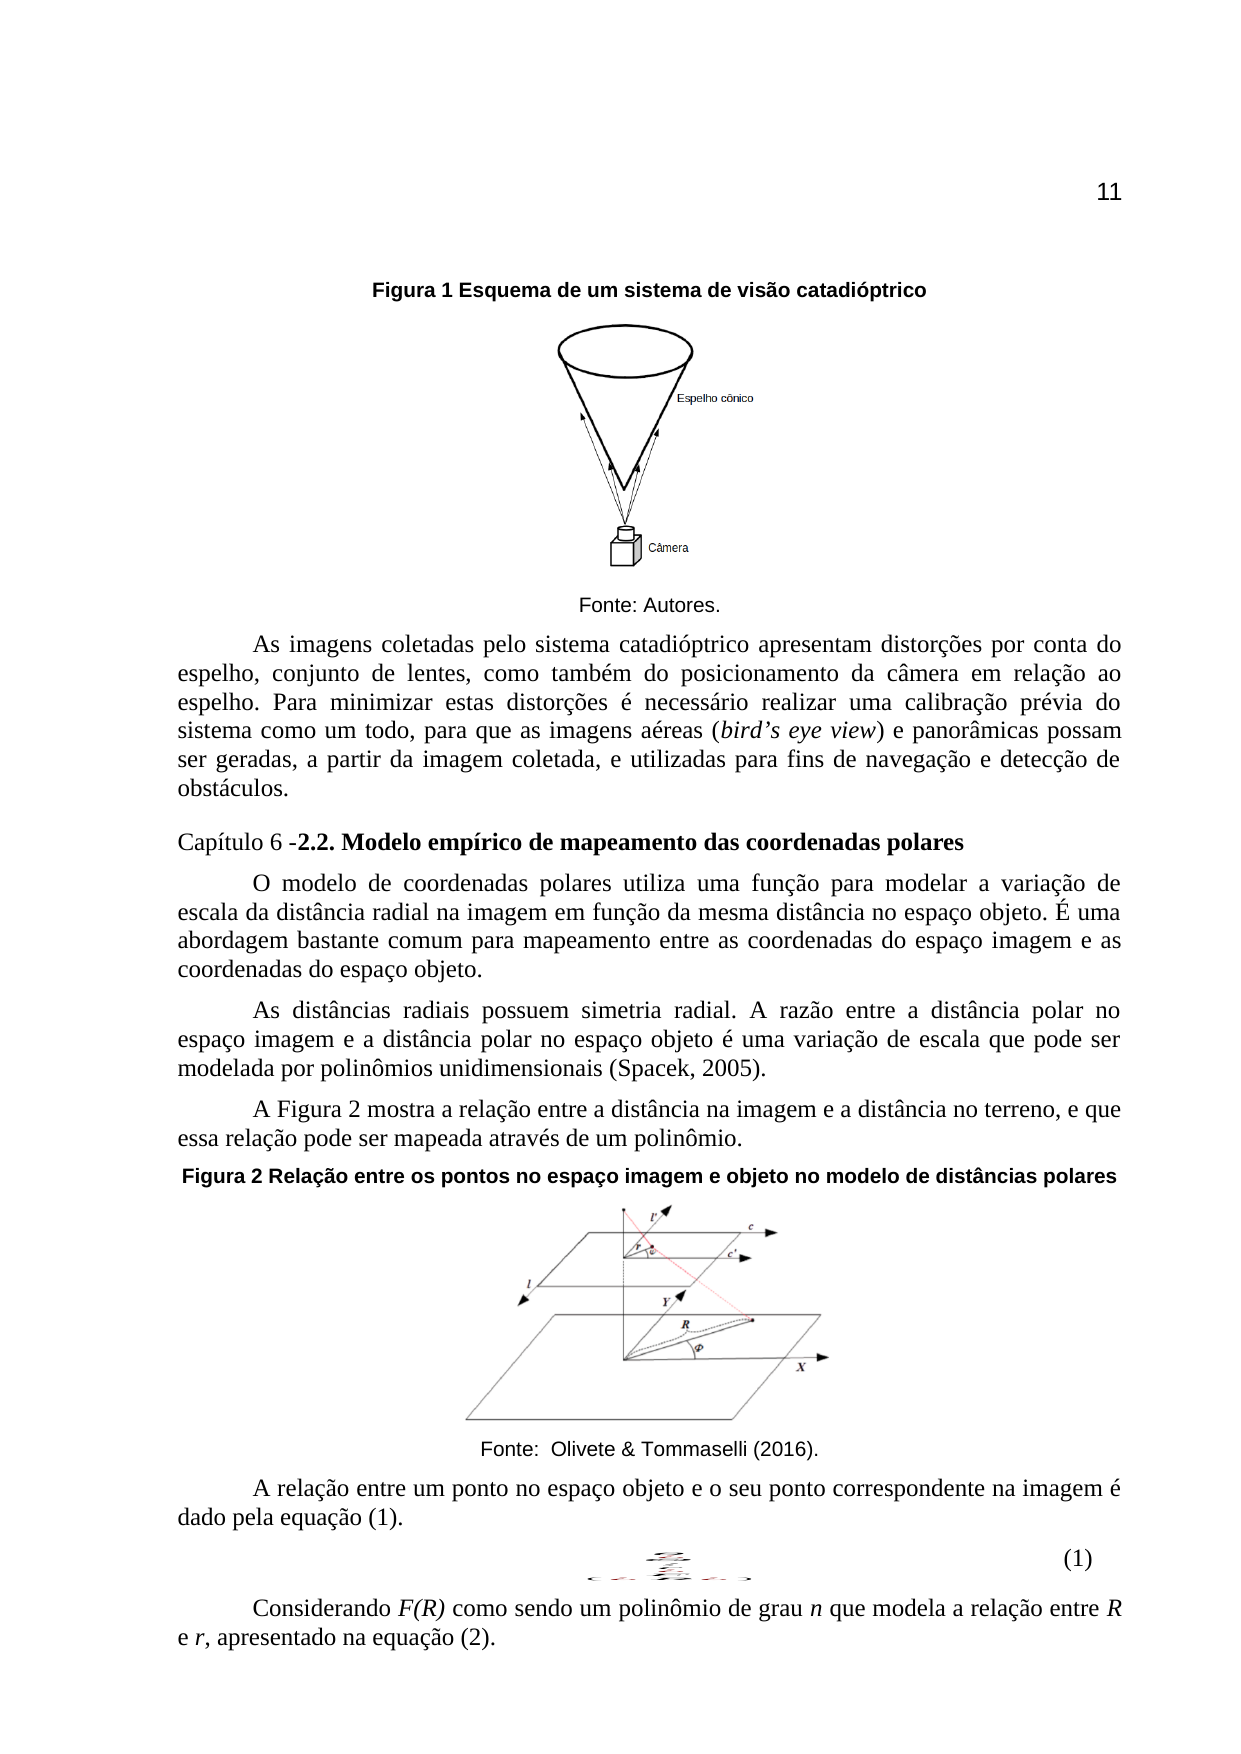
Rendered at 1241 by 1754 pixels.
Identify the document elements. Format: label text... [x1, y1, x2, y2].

text As distâncias radiais possuem simetria radial. A razão entre a distância polar no espaço imagem e a distância polar no espaço objeto é uma variação de escala que pode ser modelada por polinômios unidimensionais (Spacek, 2005). [177, 995, 1122, 1082]
text Figura 1 Esquema de um sistema de visão catadióptrico [177, 277, 1122, 301]
text (1) [177, 1543, 1122, 1581]
text As imagens coletadas pelo sistema catadióptrico apresentam distorções por conta do espelho, conjunto de lentes, como também do posicionamento da câmera em relação ao espelho. Para minimizar estas distorções é necessário realizar uma calibração prévia do sistema como um todo, para que as imagens aéreas (bird’s eye view) e panorâmicas possam ser geradas, a partir da imagem coletada, e utilizadas para fins de navegação e detecção de obstáculos. [177, 629, 1122, 802]
text O modelo de coordenadas polares utiliza uma função para modelar a variação de escala da distância radial na imagem em função da mesma distância no espaço objeto. É uma abordagem bastante comum para mapeamento entre as coordenadas do espaço imagem e as coordenadas do espaço objeto. [177, 868, 1122, 983]
text Figura 2 Relação entre os pontos no espaço imagem e objeto no modelo de distâncias polares [177, 1164, 1122, 1188]
text A relação entre um ponto no espaço objeto e o seu ponto correspondente na imagem é dado pela equação (1). [177, 1473, 1122, 1531]
text A Figura 2 mostra a relação entre a distância na imagem e a distância no terreno, e que essa relação pode ser mapeada através de um polinômio. [177, 1094, 1122, 1152]
subtitle 2.2. Modelo empírico de mapeamento das coordenadas polares [177, 827, 1122, 855]
text Fonte: Autores. [177, 593, 1122, 617]
text Considerando F(R) como sendo um polinômio de grau n que modela a relação entre R e r, apresentado na equação (2). [177, 1593, 1122, 1651]
text Fonte: Olivete & Tommaselli (2016). [177, 1437, 1122, 1461]
